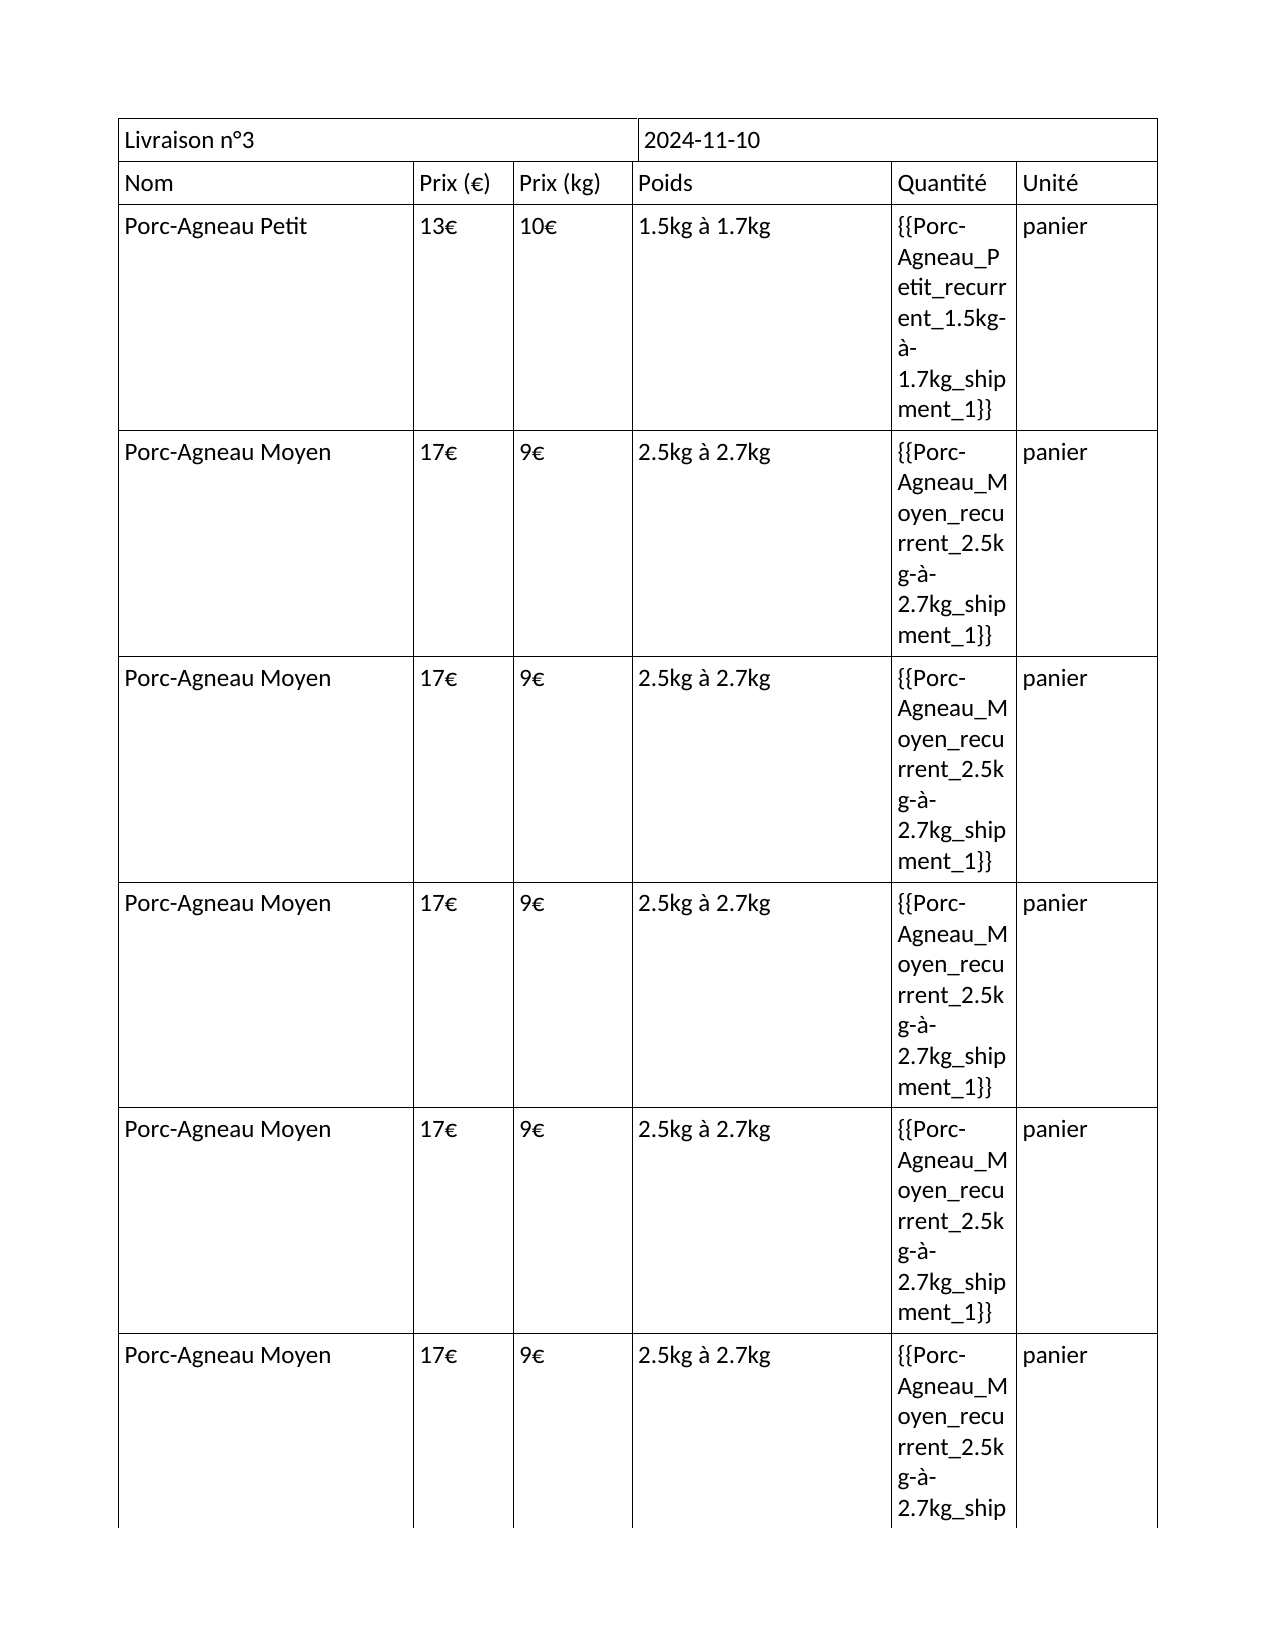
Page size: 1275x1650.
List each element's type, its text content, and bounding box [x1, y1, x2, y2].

table_cell Porc-Agneau Moyen [119, 431, 413, 656]
table_cell {{Porc-Agneau_Moyen_recurrent_2.5kg-à-2.7kg_shipment_1}} [892, 657, 1016, 881]
table_cell 17€ [414, 883, 513, 1107]
table_cell 2.5kg à 2.7kg [633, 431, 891, 656]
table_cell 9€ [514, 1108, 632, 1333]
table_header Quantité [892, 162, 1016, 204]
table_cell 2.5kg à 2.7kg [633, 1334, 891, 1528]
table_cell Porc-Agneau Petit [119, 205, 413, 430]
table_header Poids [633, 162, 891, 204]
table_cell panier [1017, 657, 1157, 881]
table_cell 17€ [414, 431, 513, 656]
table_cell 17€ [414, 657, 513, 881]
table_header Livraison n°3 [119, 119, 637, 161]
table_cell 1.5kg à 1.7kg [633, 205, 891, 430]
table_header Prix (€) [414, 162, 513, 204]
table_cell {{Porc-Agneau_Moyen_recurrent_2.5kg-à-2.7kg_shipment_1}} [892, 883, 1016, 1107]
table_header Prix (kg) [514, 162, 632, 204]
table_cell panier [1017, 1108, 1157, 1333]
table_cell 9€ [514, 657, 632, 881]
table_cell panier [1017, 1334, 1157, 1528]
table_cell Porc-Agneau Moyen [119, 1334, 413, 1528]
table_cell 9€ [514, 431, 632, 656]
table_cell 10€ [514, 205, 632, 430]
table_cell 17€ [414, 1108, 513, 1333]
table_cell Porc-Agneau Moyen [119, 657, 413, 881]
table_cell 2.5kg à 2.7kg [633, 883, 891, 1107]
table_cell 9€ [514, 883, 632, 1107]
table_cell {{Porc-Agneau_Moyen_recurrent_2.5kg-à-2.7kg_shipment_1}} [892, 431, 1016, 656]
table_cell 2.5kg à 2.7kg [633, 1108, 891, 1333]
table_cell {{Porc-Agneau_Moyen_recurrent_2.5kg-à-2.7kg_ship [892, 1334, 1016, 1528]
table_cell Porc-Agneau Moyen [119, 1108, 413, 1333]
table_cell panier [1017, 431, 1157, 656]
table_cell 13€ [414, 205, 513, 430]
table_cell {{Porc-Agneau_Moyen_recurrent_2.5kg-à-2.7kg_shipment_1}} [892, 1108, 1016, 1333]
table_cell panier [1017, 883, 1157, 1107]
table_cell Porc-Agneau Moyen [119, 883, 413, 1107]
table_cell panier [1017, 205, 1157, 430]
table_header Nom [119, 162, 413, 204]
table_cell 17€ [414, 1334, 513, 1528]
table_header 2024-11-10 [639, 119, 1157, 161]
table_cell 2.5kg à 2.7kg [633, 657, 891, 881]
table_cell 9€ [514, 1334, 632, 1528]
table_header Unité [1017, 162, 1157, 204]
table_cell {{Porc-Agneau_Petit_recurrent_1.5kg-à-1.7kg_shipment_1}} [892, 205, 1016, 430]
